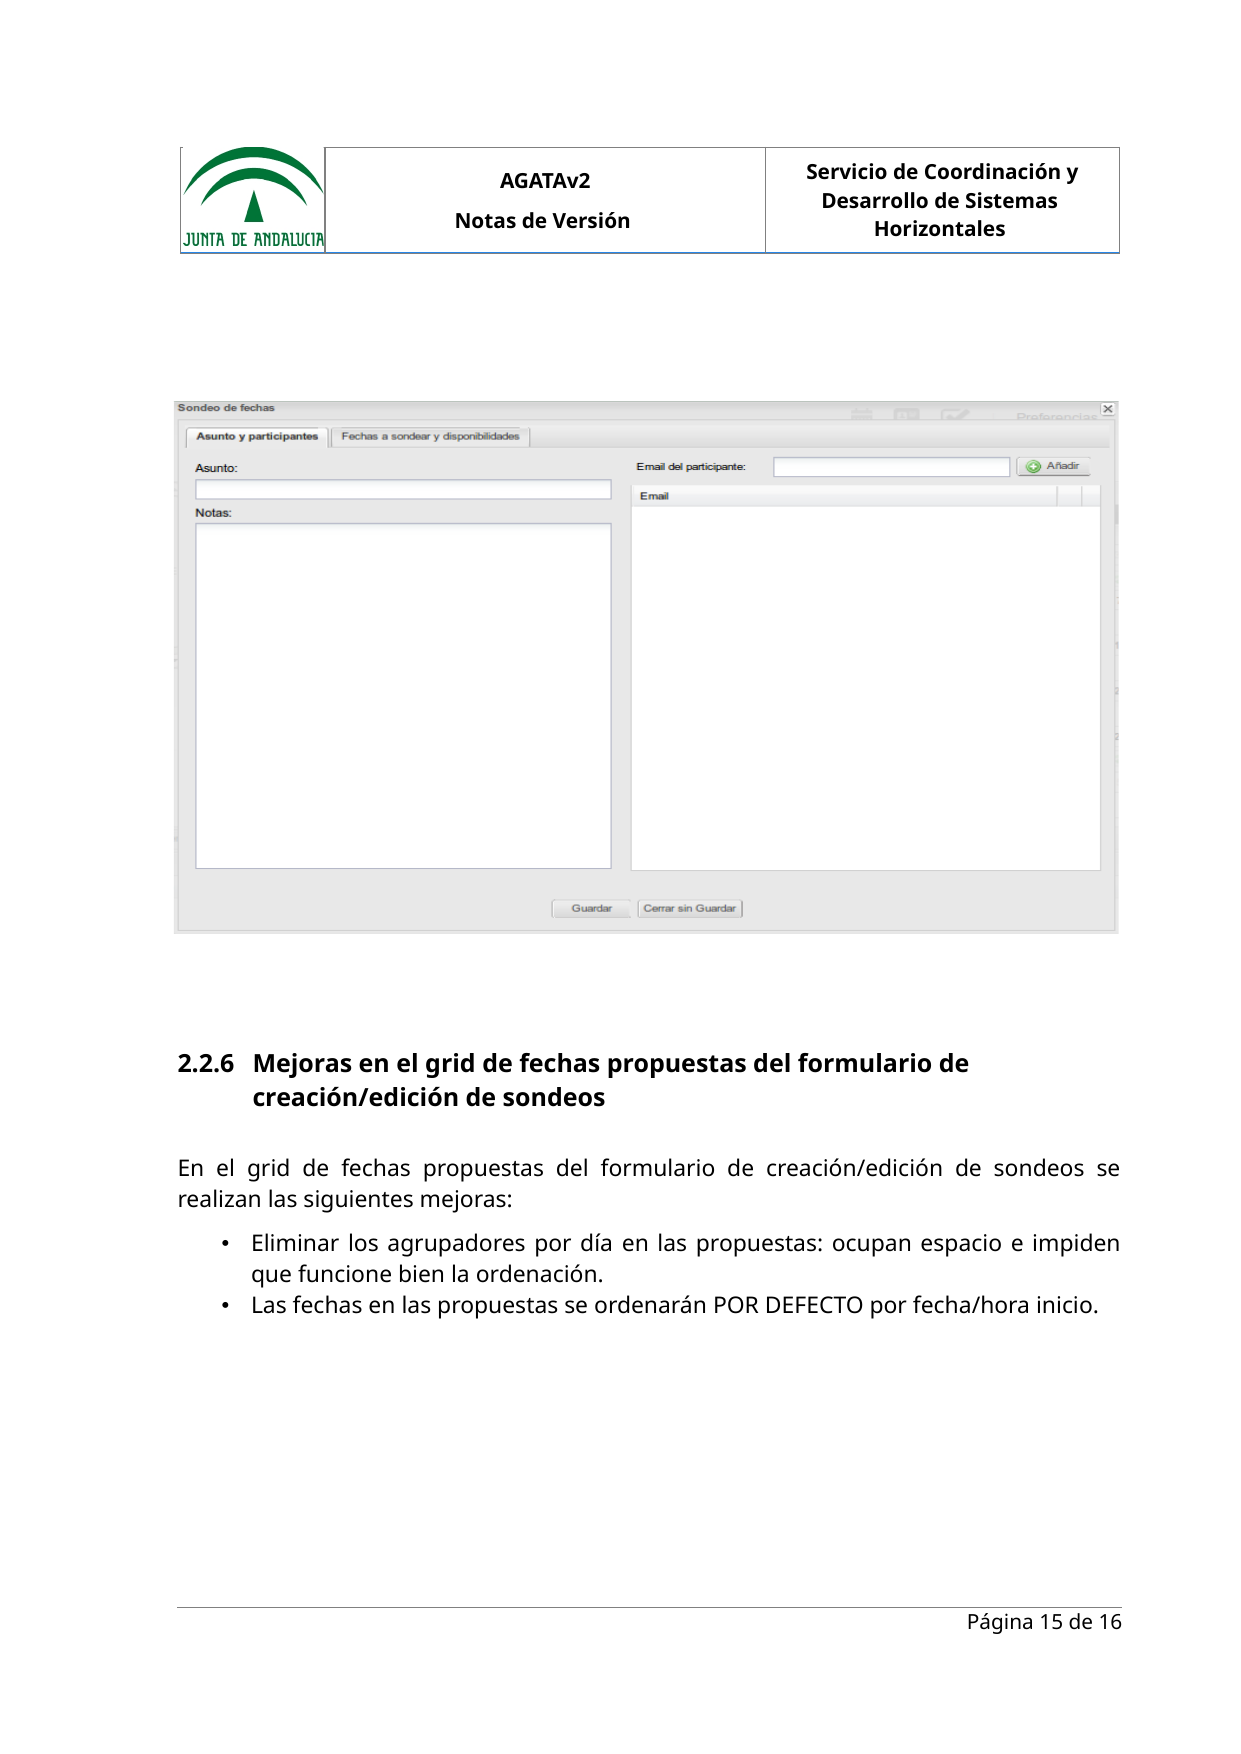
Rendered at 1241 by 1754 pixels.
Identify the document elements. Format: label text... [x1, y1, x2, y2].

list Eliminar los agrupadores por día en las propuestas: ocupan espacio e impiden que funcione bien la ordenación. [221, 1226, 1122, 1289]
picture [173, 401, 1119, 934]
text En el grid de fechas propuestas del formulario de creación/edición de sondeos se realizan las siguientes mejoras: [177, 1151, 1122, 1214]
list Las fechas en las propuestas se ordenarán POR DEFECTO por fecha/hora inicio. [221, 1289, 1122, 1320]
subtitle Mejoras en el grid de fechas propuestas del formulario de creación/edición de sondeos [177, 1046, 1122, 1114]
picture [183, 147, 324, 246]
